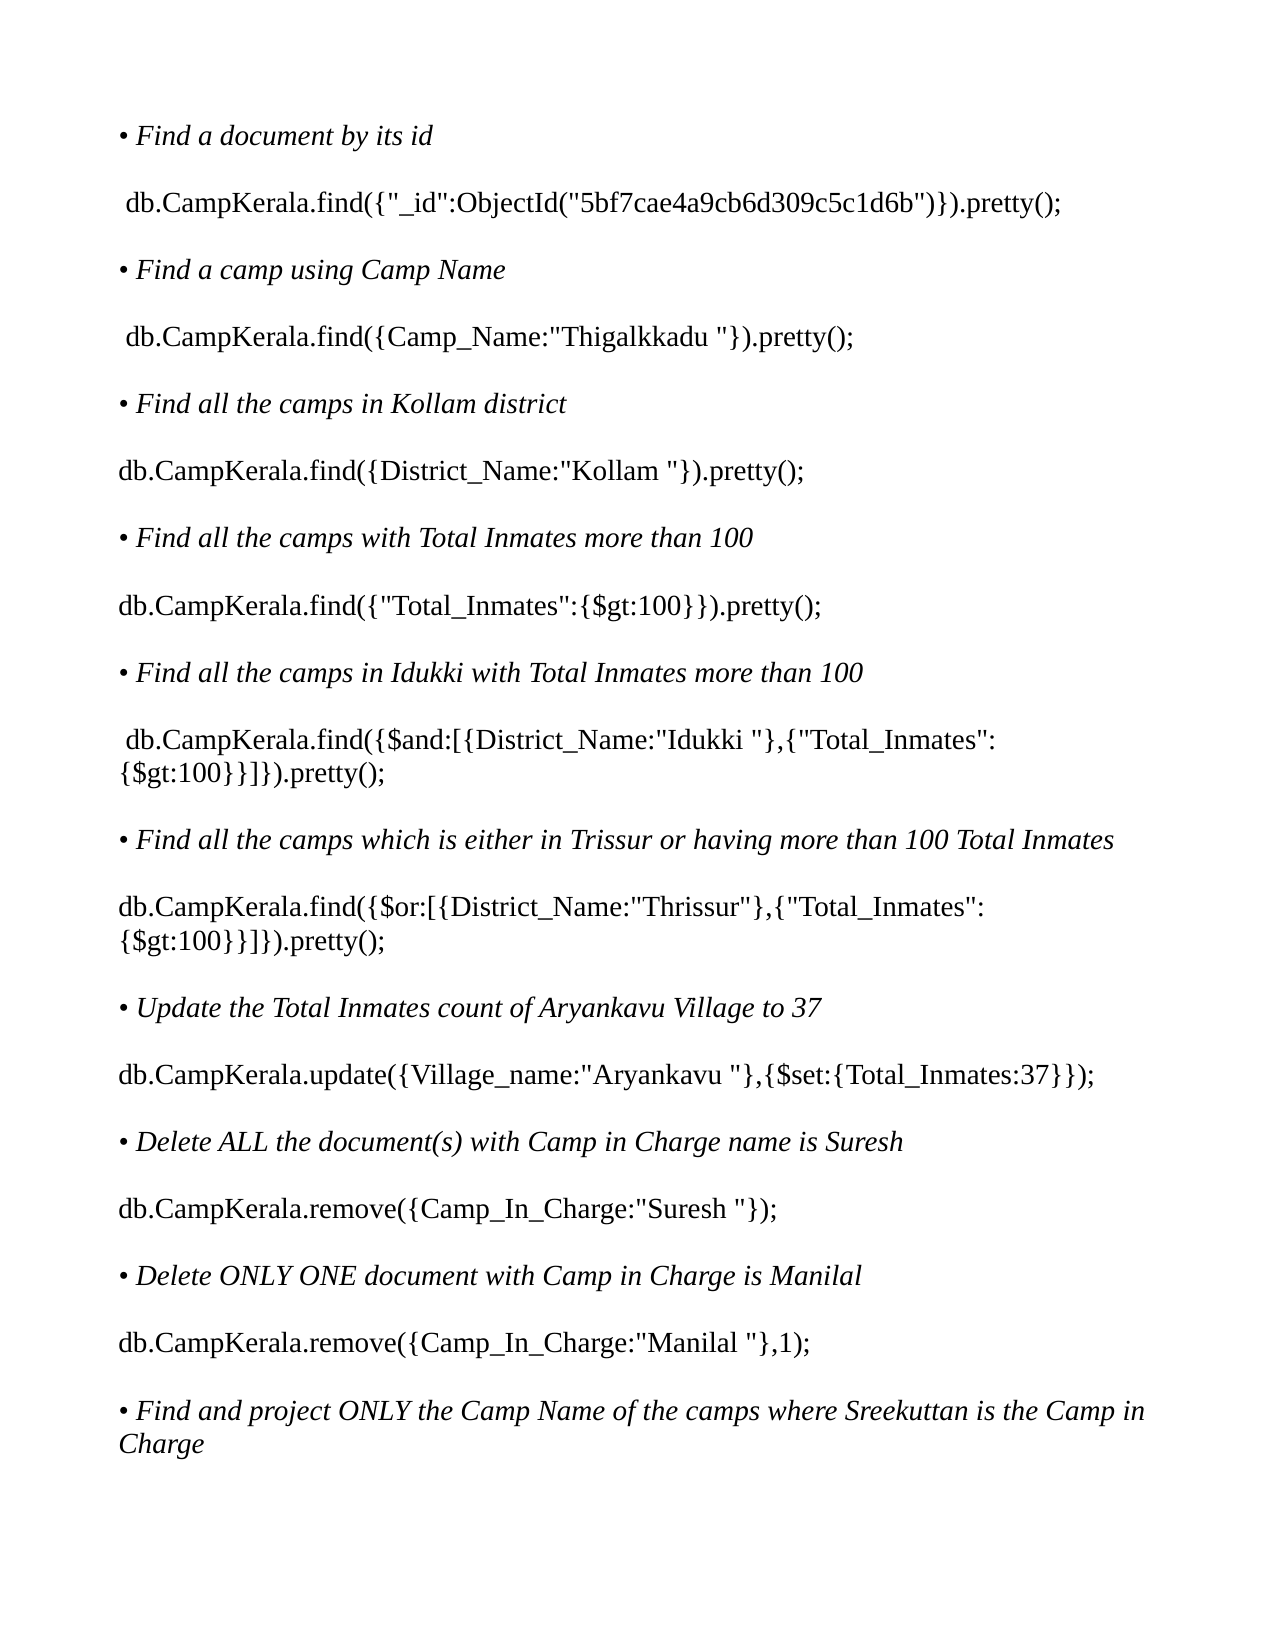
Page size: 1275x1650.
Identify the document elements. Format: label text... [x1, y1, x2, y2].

text db.CampKerala.find({"_id":ObjectId("5bf7cae4a9cb6d309c5c1d6b")}).pretty(); [118, 185, 1157, 219]
text • Delete ONLY ONE document with Camp in Charge is Manilal [118, 1258, 1157, 1292]
text • Find all the camps with Total Inmates more than 100 [118, 521, 1157, 554]
text db.CampKerala.find({Camp_Name:"Thigalkkadu "}).pretty(); [118, 319, 1157, 353]
text • Find all the camps in Kollam district [118, 386, 1157, 420]
text db.CampKerala.find({District_Name:"Kollam "}).pretty(); [118, 453, 1157, 487]
text db.CampKerala.find({$or:[{District_Name:"Thrissur"},{"Total_Inmates":{$gt:100}}]}).pretty(); [118, 889, 1157, 957]
text • Find a camp using Camp Name [118, 252, 1157, 286]
text • Update the Total Inmates count of Aryankavu Village to 37 [118, 990, 1157, 1024]
text db.CampKerala.remove({Camp_In_Charge:"Suresh "}); [118, 1191, 1157, 1225]
text db.CampKerala.remove({Camp_In_Charge:"Manilal "},1); [118, 1326, 1157, 1359]
text db.CampKerala.find({"Total_Inmates":{$gt:100}}).pretty(); [118, 588, 1157, 621]
text db.CampKerala.find({$and:[{District_Name:"Idukki "},{"Total_Inmates":{$gt:100}}]}).pretty(); [118, 722, 1157, 789]
text • Find all the camps in Idukki with Total Inmates more than 100 [118, 655, 1157, 688]
text • Find and project ONLY the Camp Name of the camps where Sreekuttan is the Camp in Charge [118, 1393, 1157, 1460]
text • Find a document by its id [118, 118, 1157, 152]
text db.CampKerala.update({Village_name:"Aryankavu "},{$set:{Total_Inmates:37}}); [118, 1057, 1157, 1091]
text • Delete ALL the document(s) with Camp in Charge name is Suresh [118, 1124, 1157, 1158]
text • Find all the camps which is either in Trissur or having more than 100 Total Inmates [118, 822, 1157, 856]
